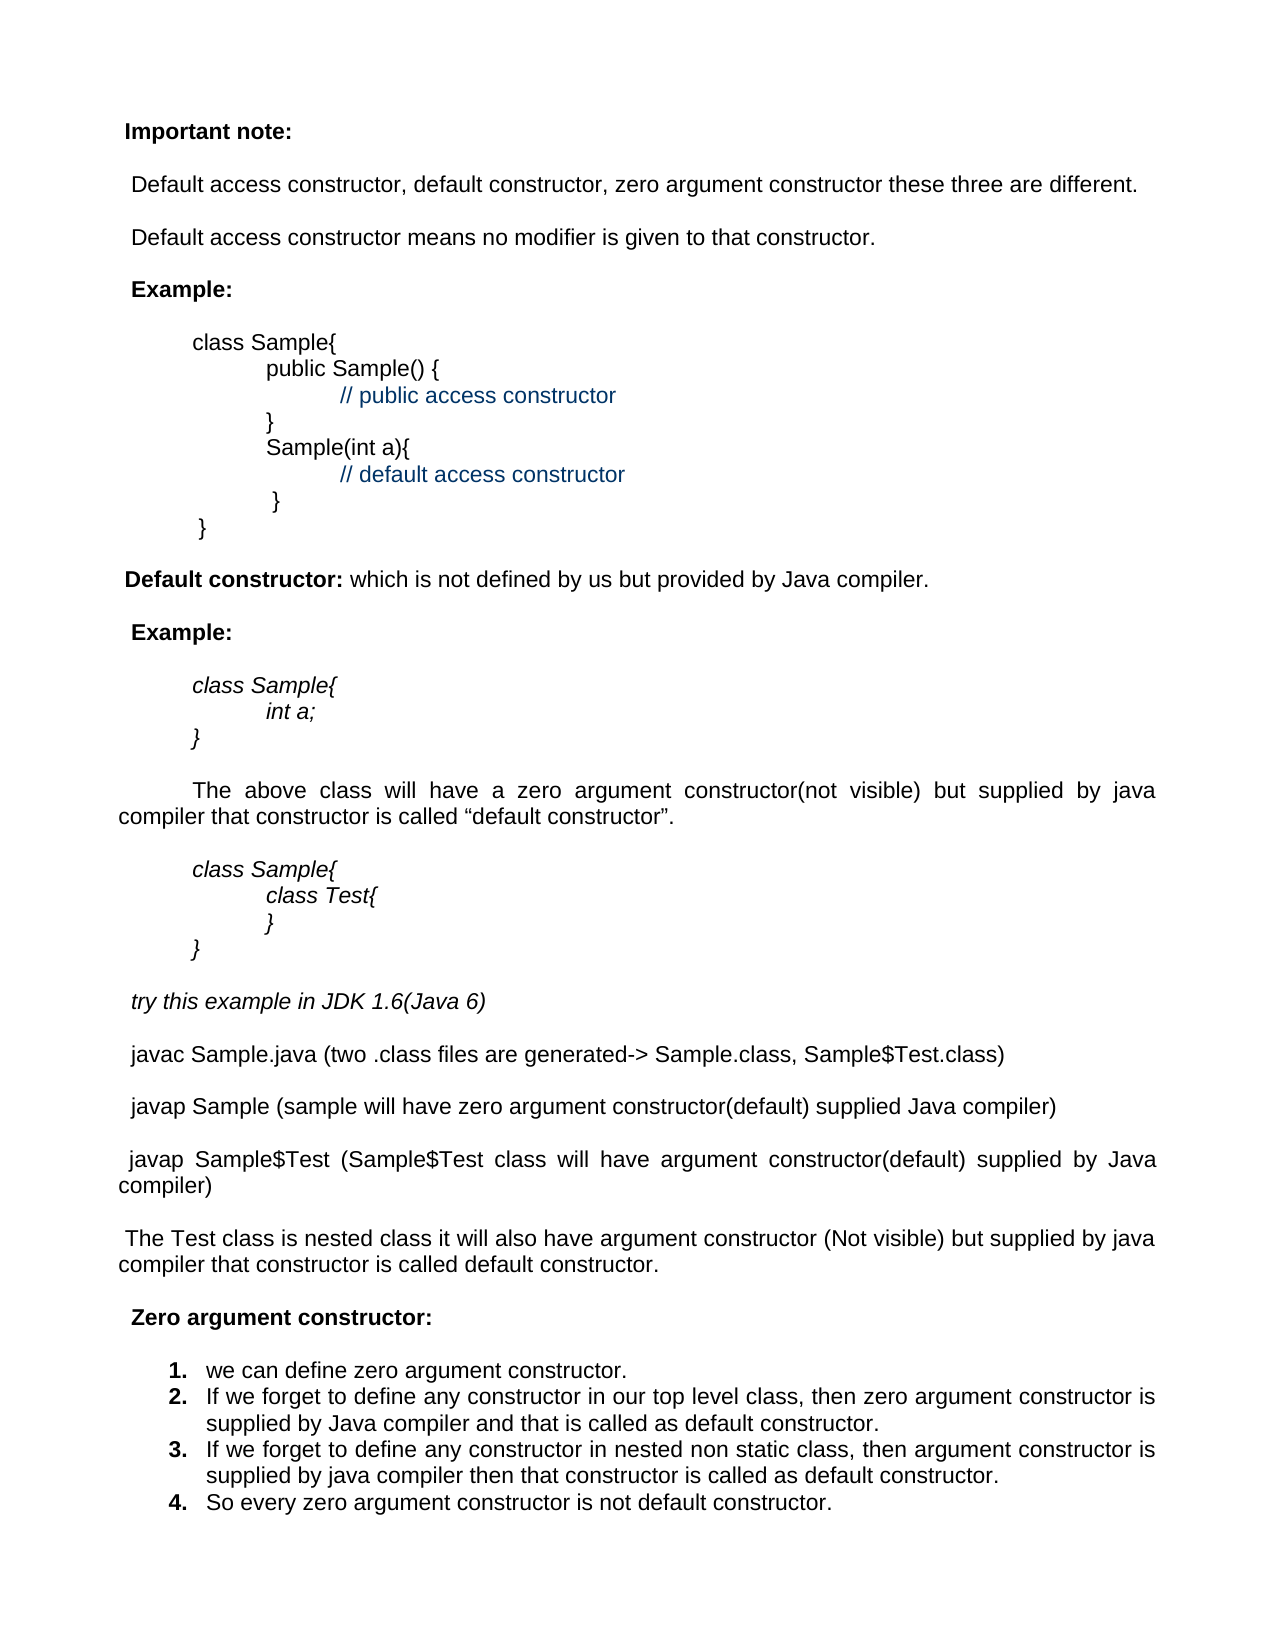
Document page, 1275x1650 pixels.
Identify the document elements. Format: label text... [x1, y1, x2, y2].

text Default constructor: which is not defined by us but provided by Java compiler. [118, 566, 1157, 592]
text class Test{ [118, 882, 1157, 909]
text Sample(int a){ [118, 434, 1157, 461]
text Example: [118, 276, 1157, 303]
text Example: [118, 619, 1157, 645]
text javac Sample.java (two .class files are generated-> Sample.class, Sample$Test.class) [118, 1041, 1157, 1067]
text } [118, 408, 1157, 434]
list we can define zero argument constructor. [168, 1357, 1157, 1383]
text The Test class is nested class it will also have argument constructor (Not visible) but supplied by java compiler that constructor is called default constructor. [118, 1225, 1157, 1278]
text } [118, 487, 1157, 513]
text } [118, 935, 1157, 961]
text Zero argument constructor: [118, 1304, 1157, 1330]
text } [118, 909, 1157, 935]
text javap Sample (sample will have zero argument constructor(default) supplied Java compiler) [118, 1093, 1157, 1119]
text } [118, 724, 1157, 751]
list If we forget to define any constructor in nested non static class, then argument constructor is supplied by java compiler then that constructor is called as default constructor. [168, 1436, 1157, 1488]
text // public access constructor [118, 382, 1157, 408]
list If we forget to define any constructor in our top level class, then zero argument constructor is supplied by Java compiler and that is called as default constructor. [168, 1383, 1157, 1436]
text int a; [118, 698, 1157, 724]
text Important note: [118, 118, 1157, 144]
list So every zero argument constructor is not default constructor. [168, 1488, 1157, 1515]
text class Sample{ [118, 672, 1157, 698]
text class Sample{ [118, 329, 1157, 355]
text Default access constructor means no modifier is given to that constructor. [118, 223, 1157, 250]
text try this example in JDK 1.6(Java 6) [118, 988, 1157, 1014]
text class Sample{ [118, 856, 1157, 882]
text public Sample() { [118, 355, 1157, 382]
text The above class will have a zero argument constructor(not visible) but supplied by java compiler that constructor is called “default constructor”. [118, 777, 1157, 830]
text } [118, 513, 1157, 540]
text javap Sample$Test (Sample$Test class will have argument constructor(default) supplied by Java compiler) [118, 1146, 1157, 1199]
text Default access constructor, default constructor, zero argument constructor these three are different. [118, 171, 1157, 197]
text // default access constructor [118, 461, 1157, 487]
